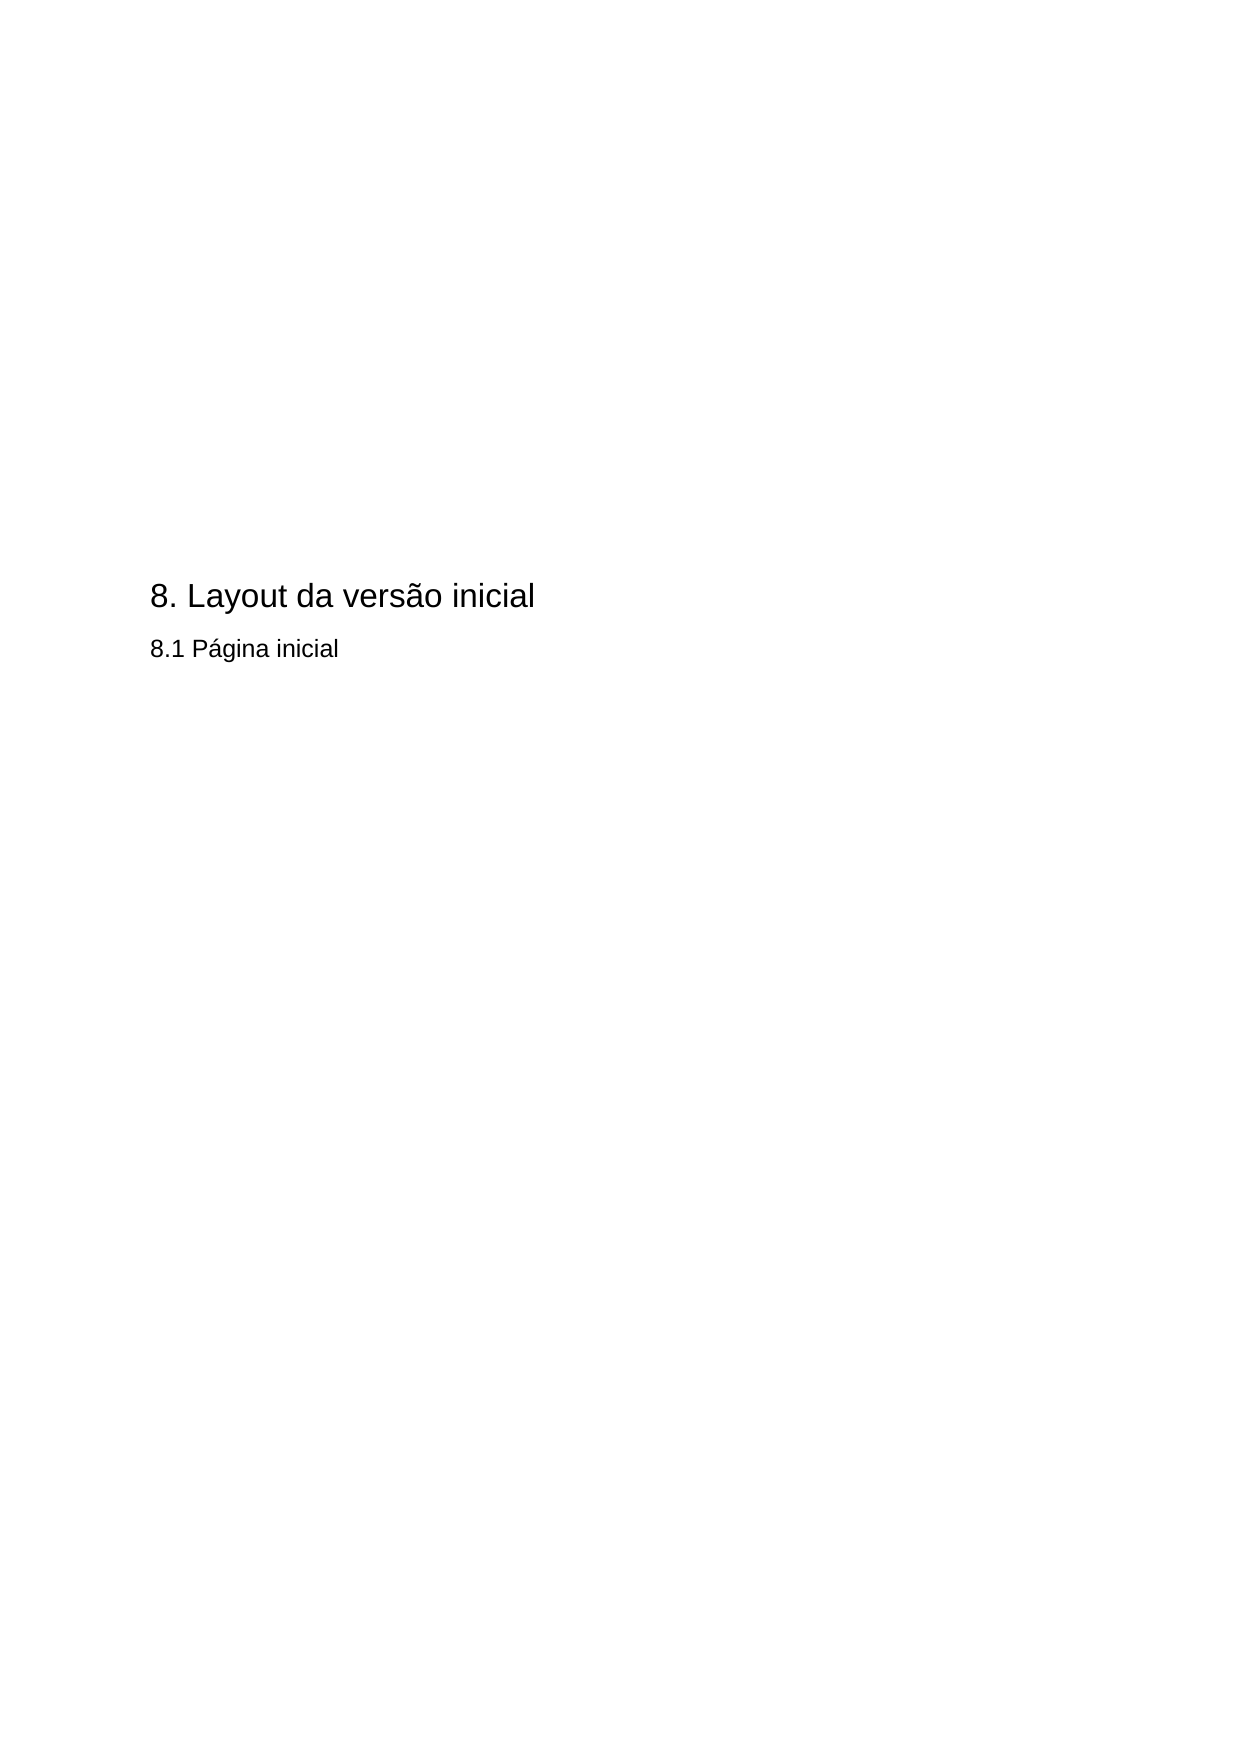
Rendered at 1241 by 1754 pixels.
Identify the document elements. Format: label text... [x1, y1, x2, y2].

text 8. Layout da versão inicial [150, 577, 1090, 615]
text 8.1 Página inicial [150, 634, 1090, 663]
